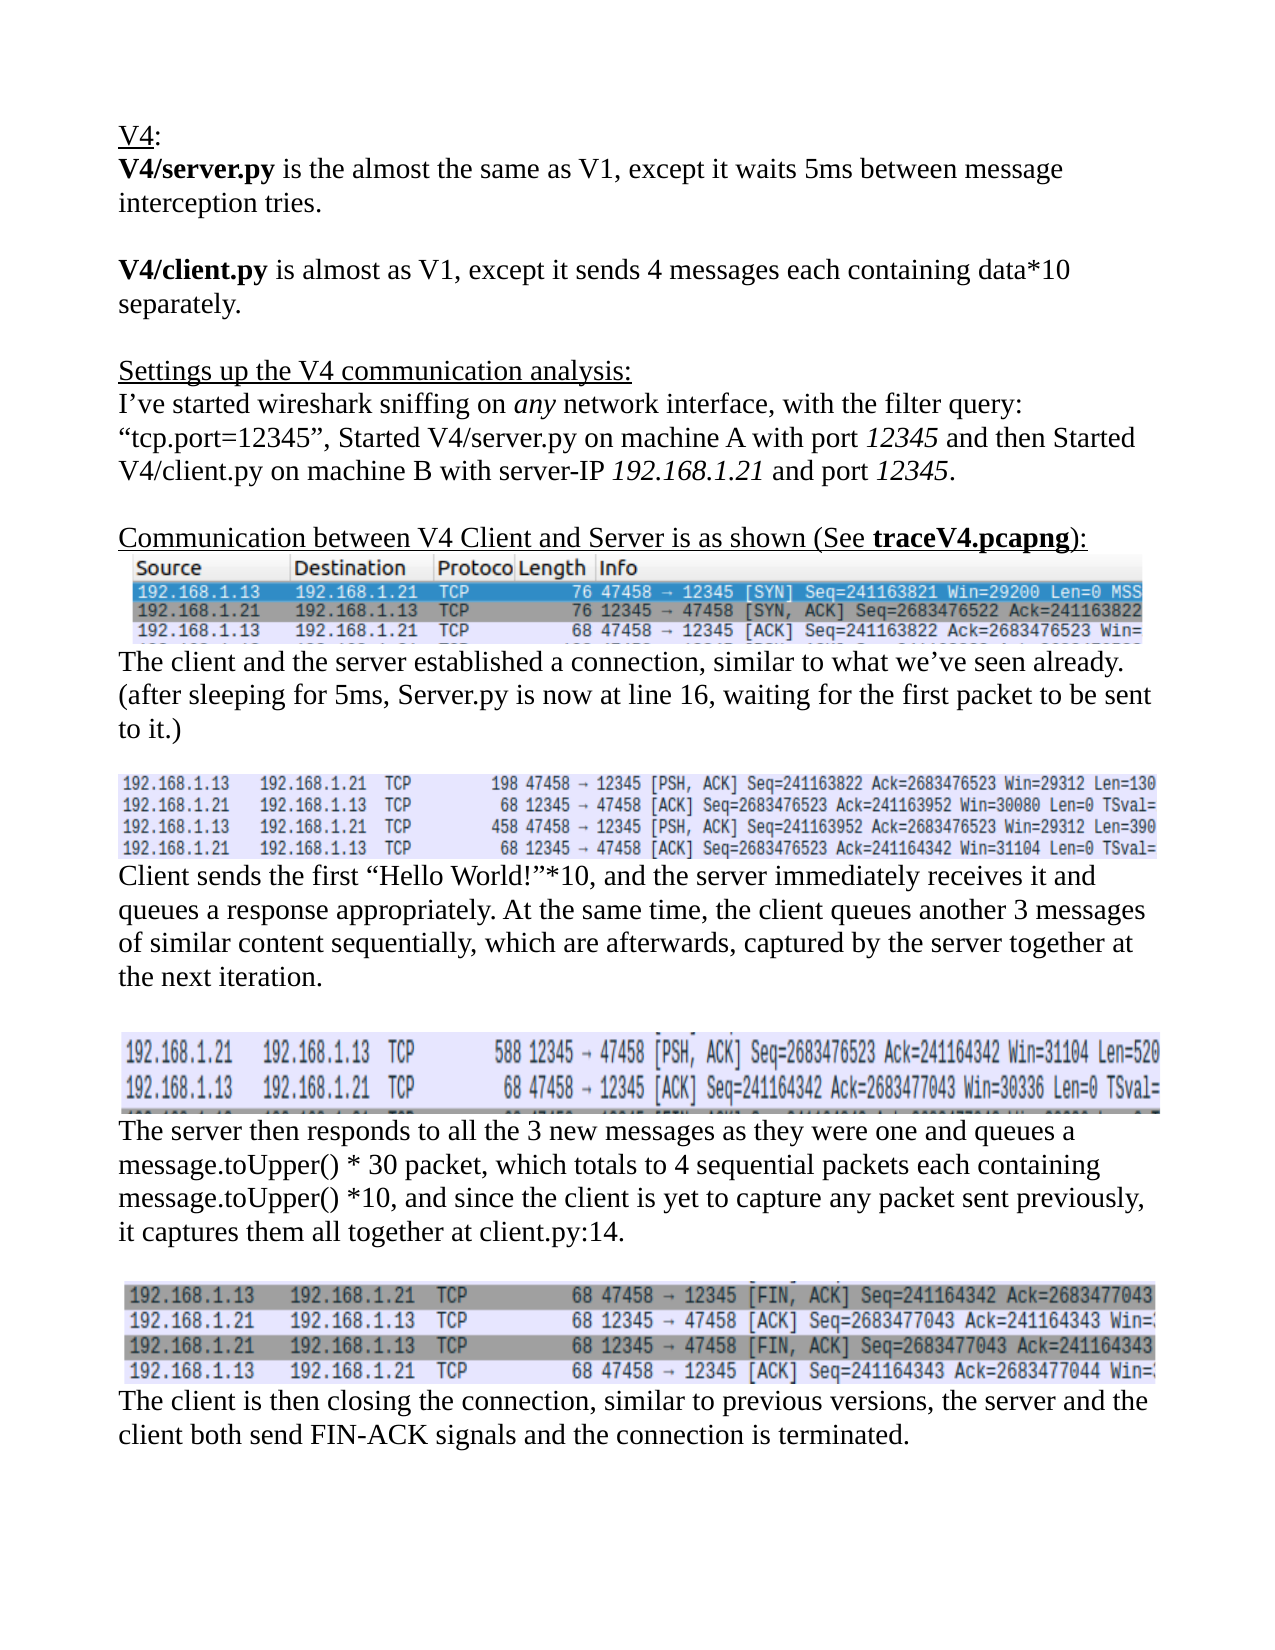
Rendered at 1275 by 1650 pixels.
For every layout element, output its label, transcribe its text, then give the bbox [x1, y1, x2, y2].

text The client is then closing the connection, similar to previous versions, the server and the client both send FIN-ACK signals and the connection is terminated. [118, 1281, 1157, 1451]
text The client and the server established a connection, similar to what we’ve seen already. [118, 554, 1157, 677]
text Settings up the V4 communication analysis: I’ve started wireshark sniffing on any network interface, with the filter query: “tcp.port=12345”, Started V4/server.py on machine A with port 12345 and then Started V4/client.py on machine B with server-IP 192.168.1.21 and port 12345. [118, 353, 1157, 487]
text The server then responds to all the 3 new messages as they were one and queues a message.toUpper() * 30 packet, which totals to 4 sequential packets each containing message.toUpper() *10, and since the client is yet to capture any packet sent previously, it captures them all together at client.py:14. [118, 1026, 1157, 1247]
text V4/client.py is almost as V1, except it sends 4 messages each containing data*10 separately. [118, 252, 1157, 319]
text V4/server.py is the almost the same as V1, except it waits 5ms between message interception tries. [118, 152, 1157, 219]
text (after sleeping for 5ms, Server.py is now at line 16, waiting for the first packet to be sent to it.) [118, 677, 1157, 744]
picture [118, 774, 1157, 859]
text Client sends the first “Hello World!”*10, and the server immediately receives it and queues a response appropriately. At the same time, the client queues another 3 messages of similar content sequentially, which are afterwards, captured by the server together at the next iteration. [118, 859, 1157, 993]
picture [124, 1281, 1156, 1384]
text Communication between V4 Client and Server is as shown (See traceV4.pcapng): [118, 521, 1157, 554]
text V4: [118, 118, 1157, 152]
picture [121, 1032, 1161, 1114]
text [118, 744, 1157, 774]
picture [132, 554, 1143, 644]
